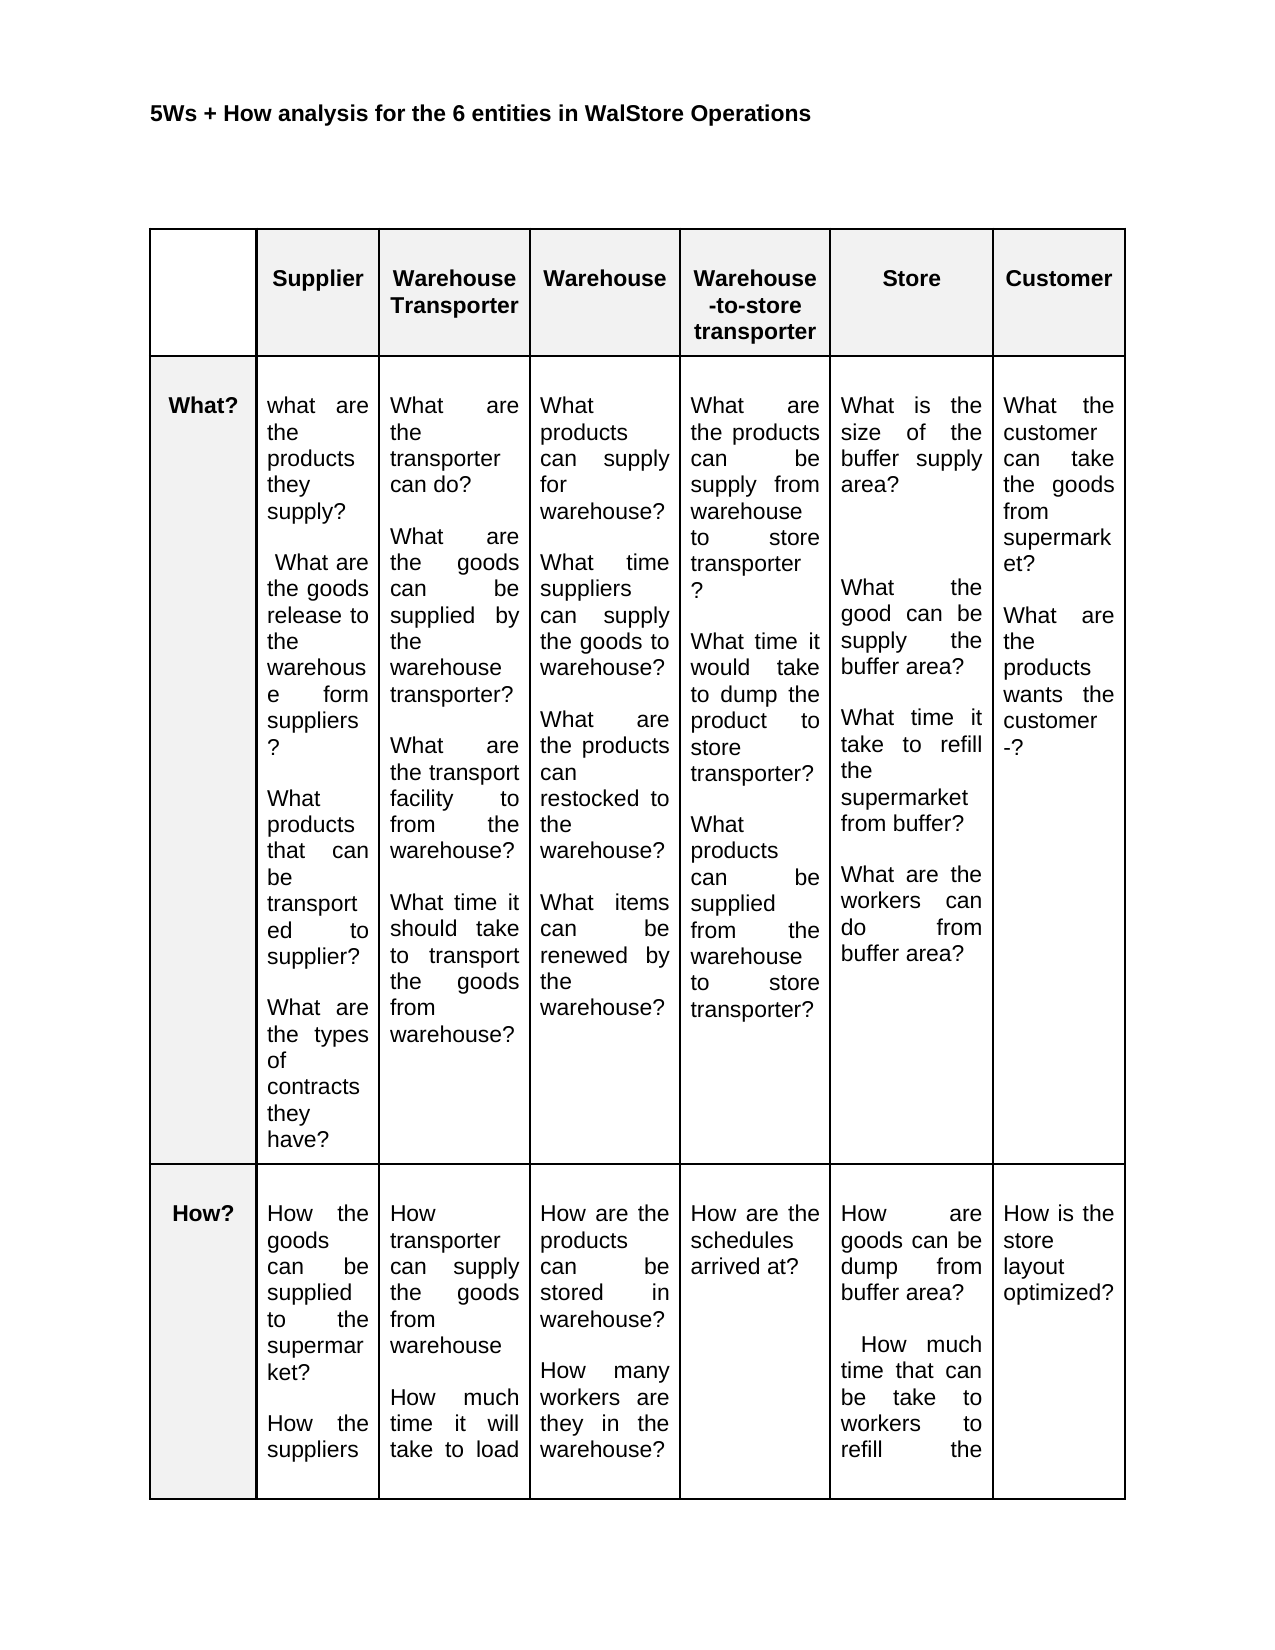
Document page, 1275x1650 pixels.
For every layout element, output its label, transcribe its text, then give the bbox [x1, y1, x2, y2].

table_cell What are the products can be supply from warehouse to store transporter ? What time it would take to dump the product to store transporter? What products can be supplied from the warehouse to store transporter? [681, 357, 829, 1163]
table_cell How? [151, 1165, 255, 1498]
table_cell What products can supply for warehouse? What time suppliers can supply the goods to warehouse? What are the products can restocked to the warehouse? What items can be renewed by the warehouse? [531, 357, 679, 1163]
table_cell What are the transporter can do? What are the goods can be supplied by the warehouse transporter? What are the transport facility to from the warehouse? What time it should take to transport the goods from warehouse? [380, 357, 529, 1163]
table_cell How are the schedules arrived at? [681, 1165, 829, 1498]
text 5Ws + How analysis for the 6 entities in WalStore Operations [150, 100, 1125, 126]
table_cell what are the products they supply? What are the goods release to the warehouse form suppliers? What products that can be transported to supplier? What are the types of contracts they have? [258, 357, 378, 1163]
table_cell How the goods can be supplied to the supermarket? How the suppliers [258, 1165, 378, 1498]
table_cell How is the store layout optimized? [994, 1165, 1124, 1498]
table_header Warehouse-to-store transporter [681, 230, 829, 355]
table_header Store [831, 230, 992, 355]
table_cell How are goods can be dump from buffer area? How much time that can be take to workers to refill the [831, 1165, 992, 1498]
table_cell What is the size of the buffer supply area? What the good can be supply the buffer area? What time it take to refill the supermarket from buffer? What are the workers can do from buffer area? [831, 357, 992, 1163]
table_cell What the customer can take the goods from supermarket? What are the products wants the customer -? [994, 357, 1124, 1163]
table_header Warehouse [531, 230, 679, 355]
table_header [151, 230, 255, 355]
table_cell What? [151, 357, 255, 1163]
table_header Warehouse Transporter [380, 230, 529, 355]
table_cell How are the products can be stored in warehouse? How many workers are they in the warehouse? [531, 1165, 679, 1498]
table_header Customer [994, 230, 1124, 355]
table_cell How transporter can supply the goods from warehouse How much time it will take to load [380, 1165, 529, 1498]
table_header Supplier [258, 230, 378, 355]
